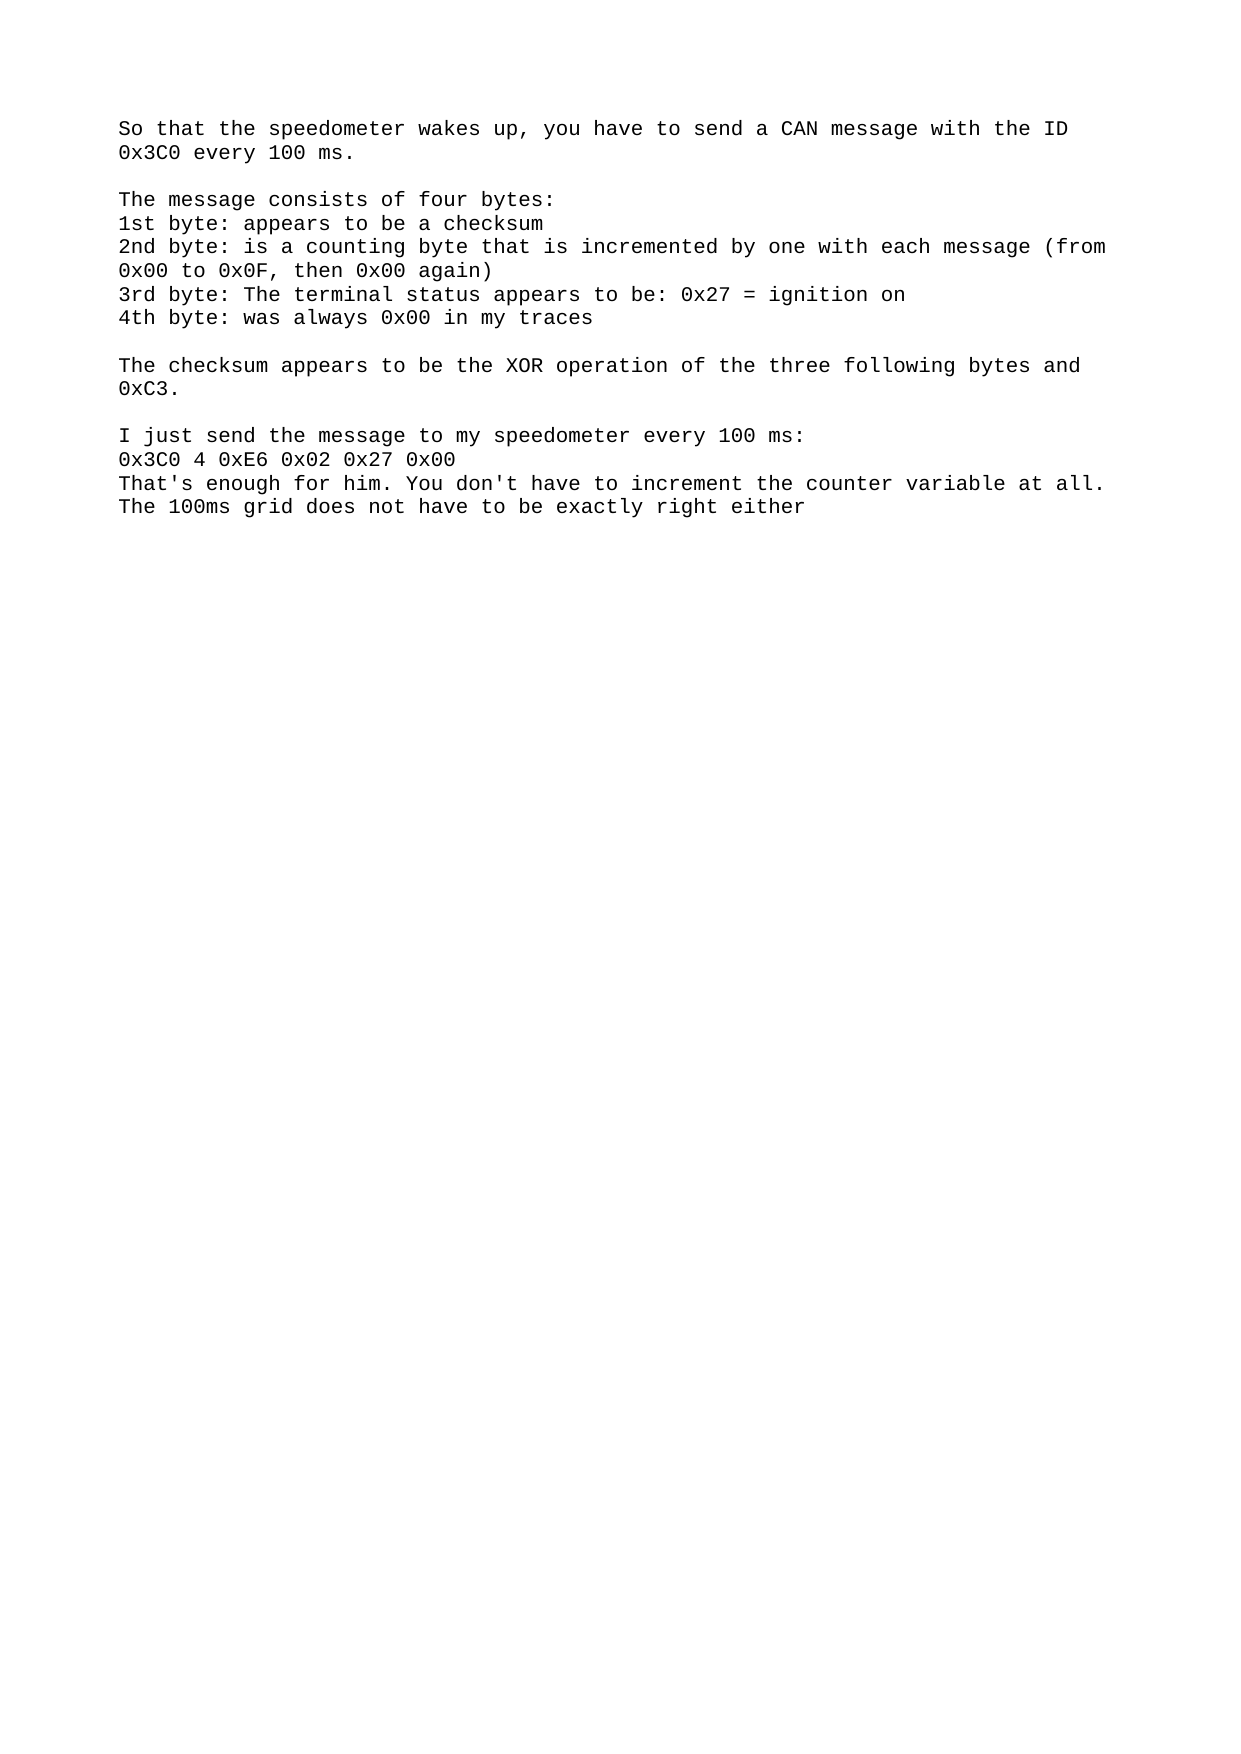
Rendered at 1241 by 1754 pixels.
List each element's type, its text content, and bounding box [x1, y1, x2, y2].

text I just send the message to my speedometer every 100 ms: [118, 426, 1122, 449]
text 1st byte: appears to be a checksum [118, 213, 1122, 236]
text 3rd byte: The terminal status appears to be: 0x27 = ignition on [118, 284, 1122, 307]
text 2nd byte: is a counting byte that is incremented by one with each message (from 0x00 to 0x0F, then 0x00 again) [118, 236, 1122, 284]
text 4th byte: was always 0x00 in my traces [118, 307, 1122, 331]
text So that the speedometer wakes up, you have to send a CAN message with the ID 0x3C0 every 100 ms. [118, 118, 1122, 165]
text That's enough for him. You don't have to increment the counter variable at all. The 100ms grid does not have to be exactly right either [118, 473, 1122, 520]
text The message consists of four bytes: [118, 189, 1122, 213]
text The checksum appears to be the XOR operation of the three following bytes and 0xC3. [118, 354, 1122, 402]
text 0x3C0 4 0xE6 0x02 0x27 0x00 [118, 449, 1122, 473]
